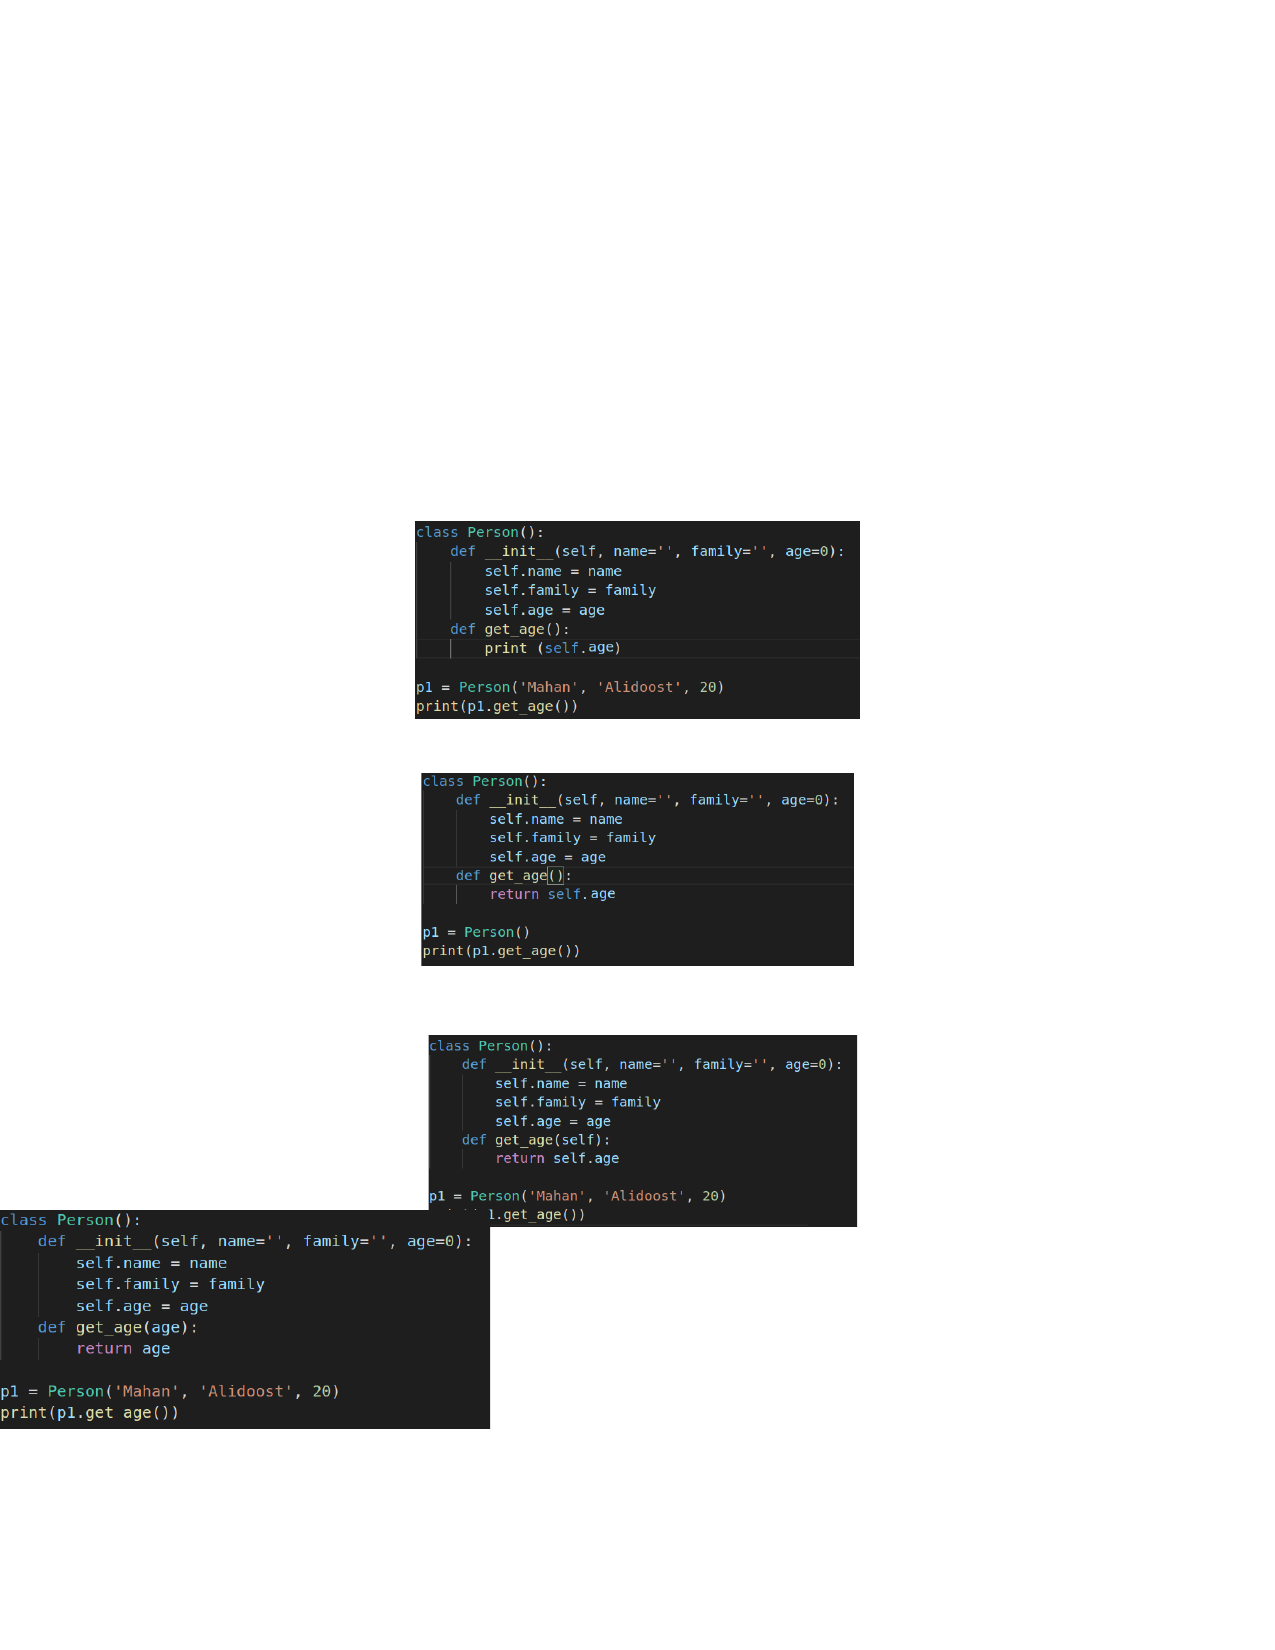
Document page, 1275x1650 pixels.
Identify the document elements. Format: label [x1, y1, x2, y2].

picture [415, 521, 860, 719]
picture [0, 1035, 858, 1429]
picture [421, 773, 854, 966]
